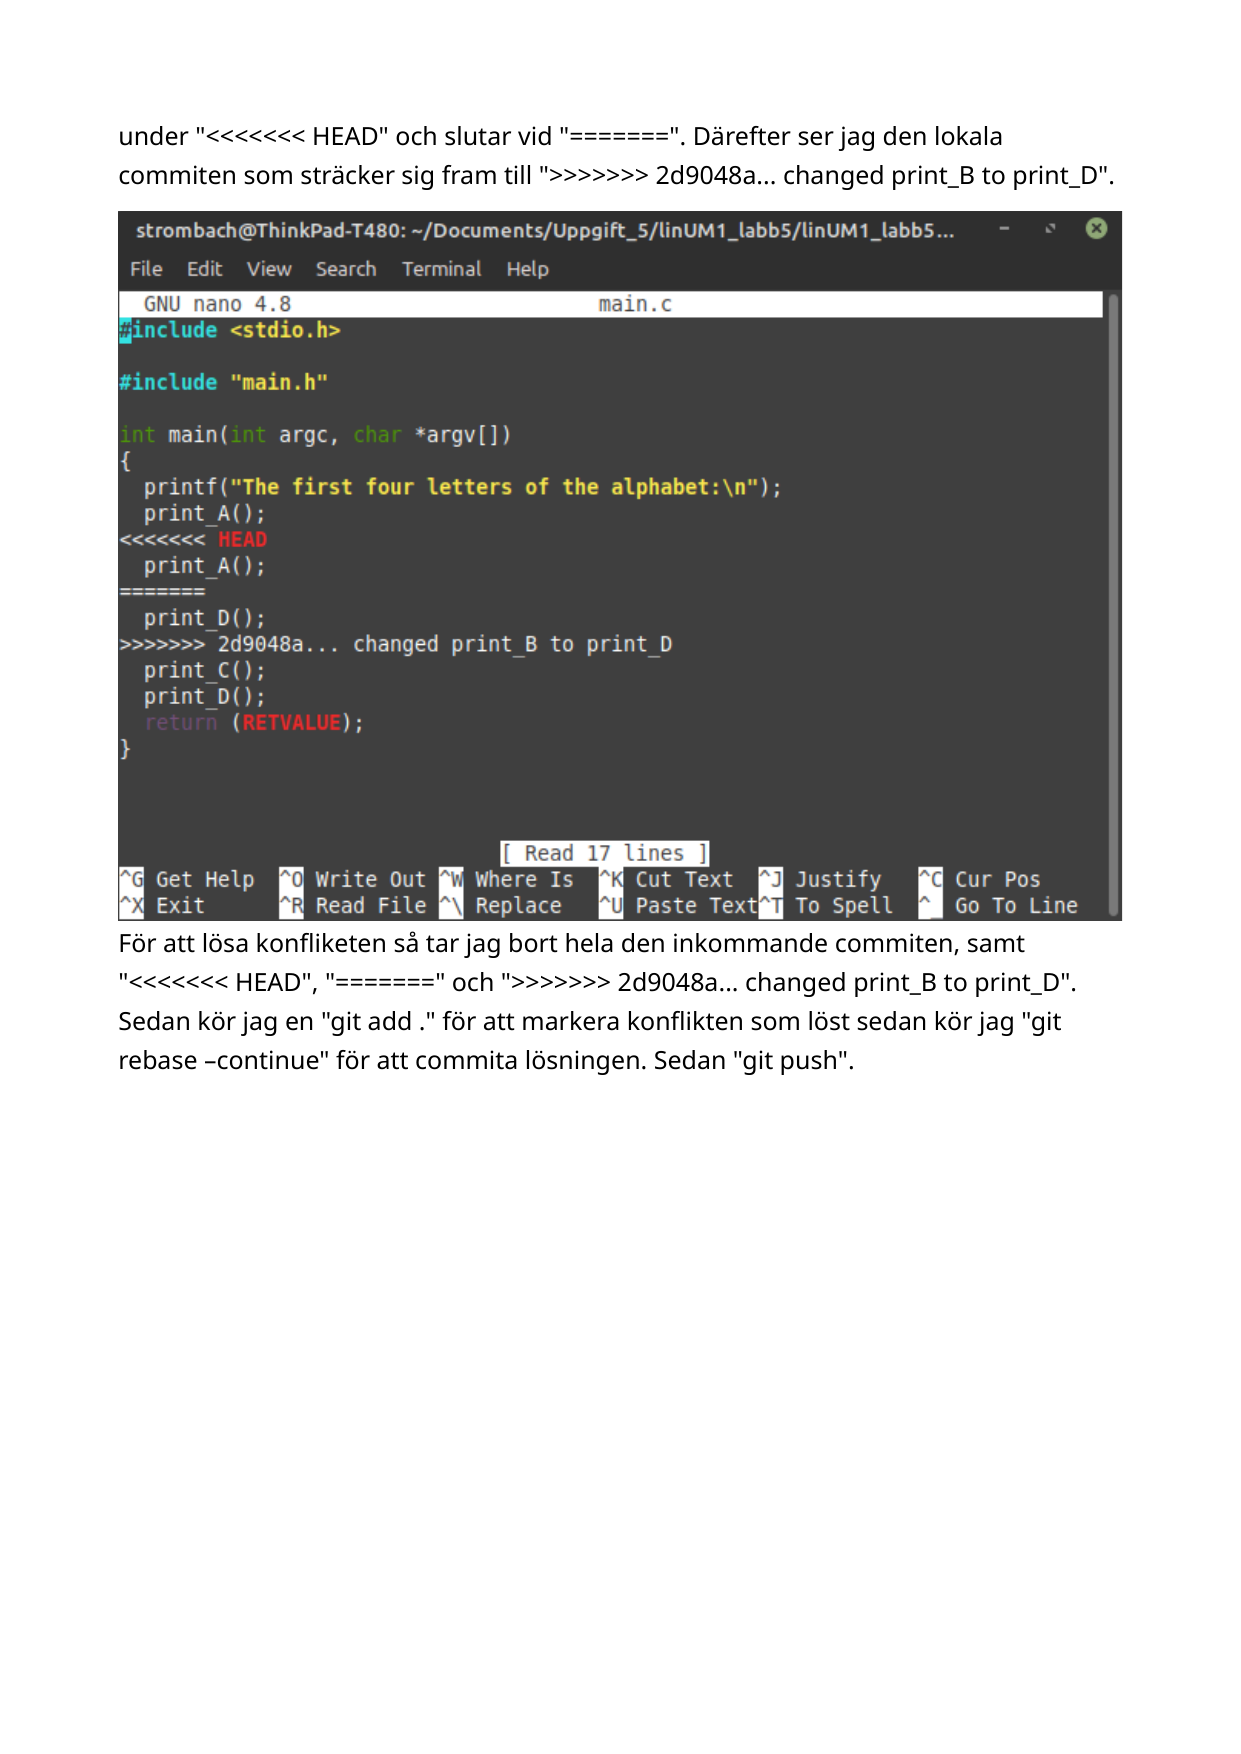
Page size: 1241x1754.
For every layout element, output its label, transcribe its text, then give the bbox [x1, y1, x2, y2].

text För att lösa konfliketen så tar jag bort hela den inkommande commiten, samt "<<<<<<< HEAD", "=======" och ">>>>>>> 2d9048a... changed print_B to print_D". Sedan kör jag en "git add ." för att markera konflikten som löst sedan kör jag "git rebase –continue" för att commita lösningen. Sedan "git push". [118, 921, 1122, 1077]
text under "<<<<<<< HEAD" och slutar vid "=======". Därefter ser jag den lokala commiten som sträcker sig fram till ">>>>>>> 2d9048a... changed print_B to print_D". [118, 118, 1122, 191]
picture [118, 211, 1123, 921]
